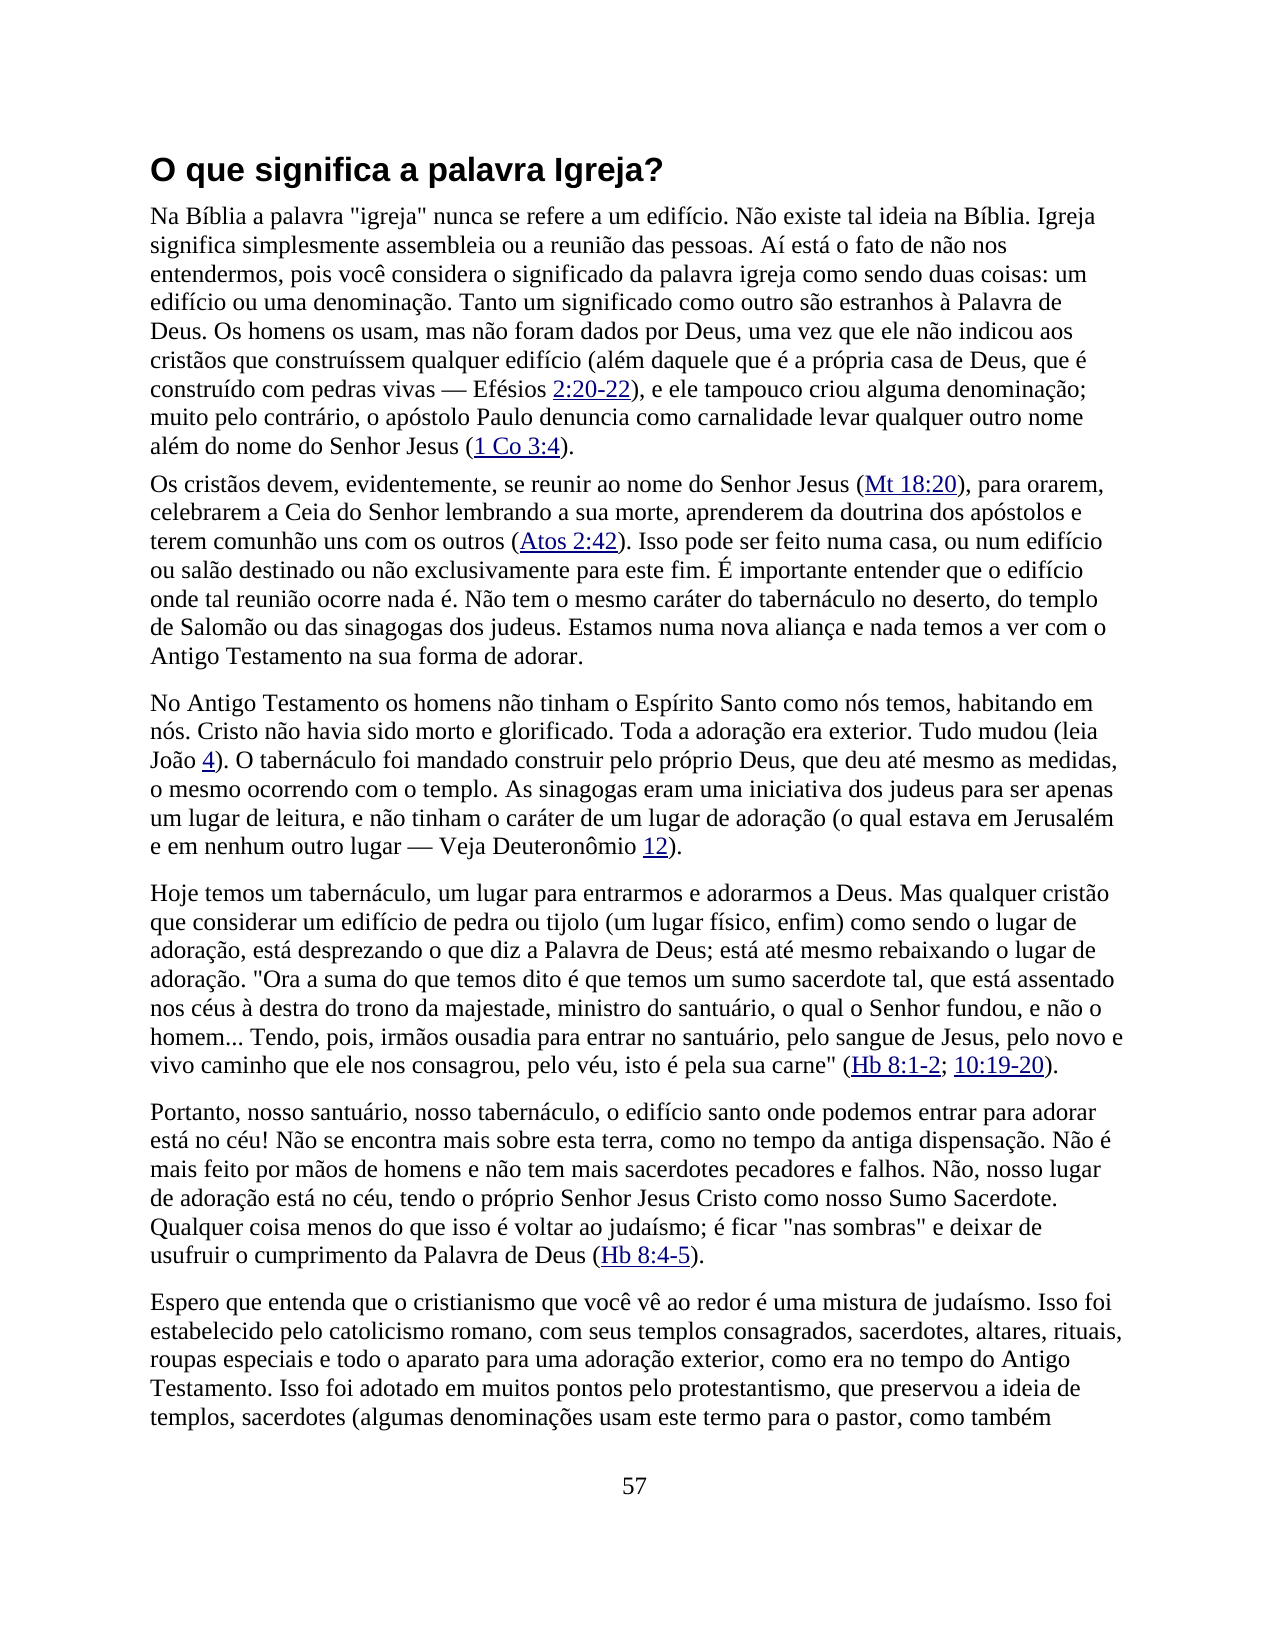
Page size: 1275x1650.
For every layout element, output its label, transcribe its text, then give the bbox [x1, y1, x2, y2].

text Hoje temos um tabernáculo, um lugar para entrarmos e adorarmos a Deus. Mas qualquer cristão que considerar um edifício de pedra ou tijolo (um lugar físico, enfim) como sendo o lugar de adoração, está desprezando o que diz a Palavra de Deus; está até mesmo rebaixando o lugar de adoração. "Ora a suma do que temos dito é que temos um sumo sacerdote tal, que está assentado nos céus à destra do trono da majestade, ministro do santuário, o qual o Senhor fundou, e não o homem... Tendo, pois, irmãos ousadia para entrar no santuário, pelo sangue de Jesus, pelo novo e vivo caminho que ele nos consagrou, pelo véu, isto é pela sua carne" (Hb 8:1-2; 10:19-20). [150, 878, 1125, 1079]
text Espero que entenda que o cristianismo que você vê ao redor é uma mistura de judaísmo. Isso foi estabelecido pelo catolicismo romano, com seus templos consagrados, sacerdotes, altares, rituais, roupas especiais e todo o aparato para uma adoração exterior, como era no tempo do Antigo Testamento. Isso foi adotado em muitos pontos pelo protestantismo, que preservou a ideia de templos, sacerdotes (algumas denominações usam este termo para o pastor, como também [150, 1287, 1125, 1431]
text No Antigo Testamento os homens não tinham o Espírito Santo como nós temos, habitando em nós. Cristo não havia sido morto e glorificado. Toda a adoração era exterior. Tudo mudou (leia João 4). O tabernáculo foi mandado construir pelo próprio Deus, que deu até mesmo as medidas, o mesmo ocorrendo com o templo. As sinagogas eram uma iniciativa dos judeus para ser apenas um lugar de leitura, e não tinham o caráter de um lugar de adoração (o qual estava em Jerusalém e em nenhum outro lugar — Veja Deuteronômio 12). [150, 688, 1125, 860]
text Portanto, nosso santuário, nosso tabernáculo, o edifício santo onde podemos entrar para adorar está no céu! Não se encontra mais sobre esta terra, como no tempo da antiga dispensação. Não é mais feito por mãos de homens e não tem mais sacerdotes pecadores e falhos. Não, nosso lugar de adoração está no céu, tendo o próprio Senhor Jesus Cristo como nosso Sumo Sacerdote. Qualquer coisa menos do que isso é voltar ao judaísmo; é ficar "nas sombras" e deixar de usufruir o cumprimento da Palavra de Deus (Hb 8:4-5). [150, 1097, 1125, 1269]
text Na Bíblia a palavra "igreja" nunca se refere a um edifício. Não existe tal ideia na Bíblia. Igreja significa simplesmente assembleia ou a reunião das pessoas. Aí está o fato de não nos entendermos, pois você considera o significado da palavra igreja como sendo duas coisas: um edifício ou uma denominação. Tanto um significado como outro são estranhos à Palavra de Deus. Os homens os usam, mas não foram dados por Deus, uma vez que ele não indicou aos cristãos que construíssem qualquer edifício (além daquele que é a própria casa de Deus, que é construído com pedras vivas — Efésios 2:20-22), e ele tampouco criou alguma denominação; muito pelo contrário, o apóstolo Paulo denuncia como carnalidade levar qualquer outro nome além do nome do Senhor Jesus (1 Co 3:4). [150, 201, 1125, 460]
subtitle O que significa a palavra Igreja? [150, 150, 1125, 189]
text Os cristãos devem, evidentemente, se reunir ao nome do Senhor Jesus (Mt 18:20), para orarem, celebrarem a Ceia do Senhor lembrando a sua morte, aprenderem da doutrina dos apóstolos e terem comunhão uns com os outros (Atos 2:42). Isso pode ser feito numa casa, ou num edifício ou salão destinado ou não exclusivamente para este fim. É importante entender que o edifício onde tal reunião ocorre nada é. Não tem o mesmo caráter do tabernáculo no deserto, do templo de Salomão ou das sinagogas dos judeus. Estamos numa nova aliança e nada temos a ver com o Antigo Testamento na sua forma de adorar. [150, 469, 1125, 670]
